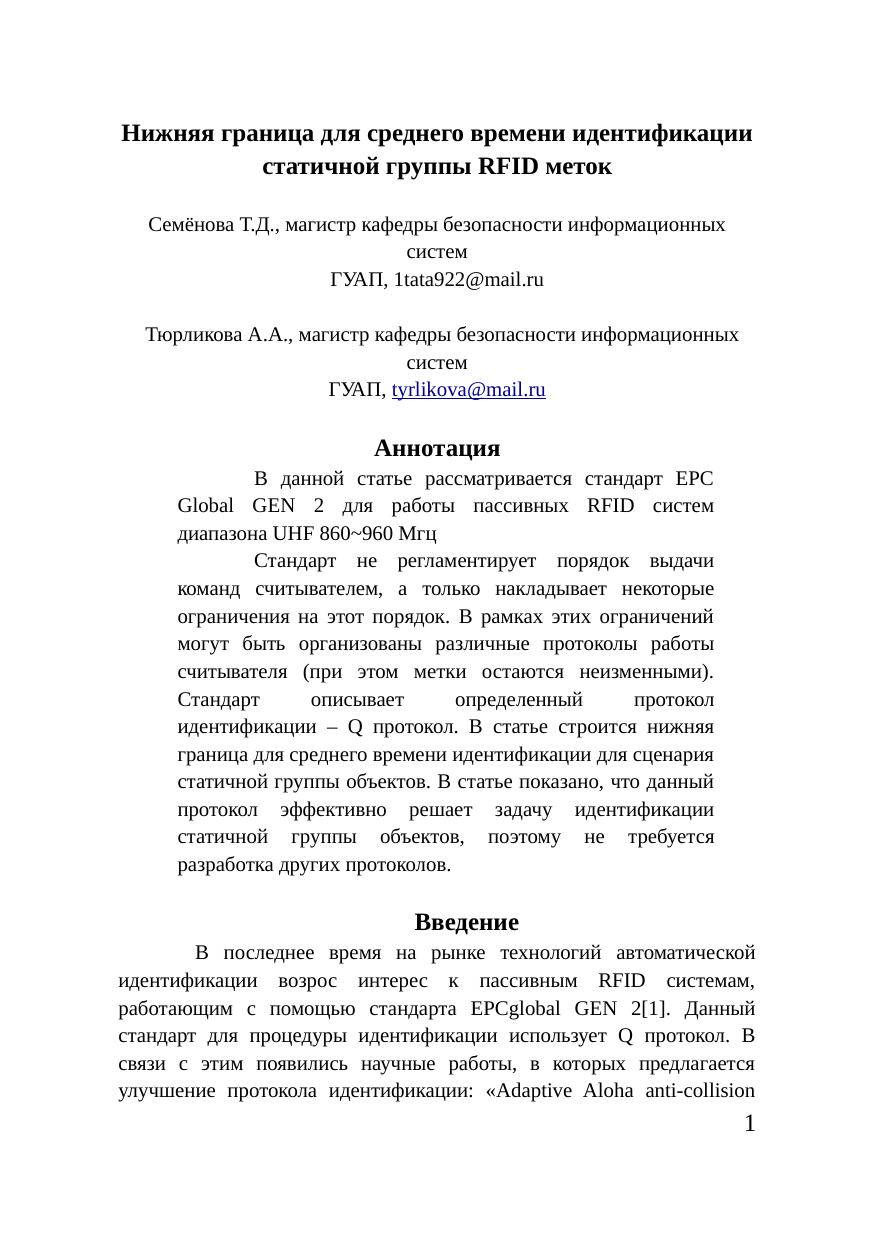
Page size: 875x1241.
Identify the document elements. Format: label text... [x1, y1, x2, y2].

text ГУАП, 1tata922@mail.ru [118, 267, 756, 291]
text Введение [118, 907, 756, 936]
text В данной статье рассматривается стандарт EPC Global GEN 2 для работы пассивных RFID систем диапазона UHF 860~960 Мгц [177, 466, 714, 545]
text Тюрликова А.А., магистр кафедры безопасности информационных систем [118, 322, 756, 374]
text Стандарт не регламентирует порядок выдачи команд считывателем, а только накладывает некоторые ограничения на этот порядок. В рамках этих ограничений могут быть организованы различные протоколы работы считывателя (при этом метки остаются неизменными). Стандарт описывает определенный протокол идентификации – Q протокол. В статье строится нижняя граница для среднего времени идентификации для сценария статичной группы объектов. В статье показано, что данный протокол эффективно решает задачу идентификации статичной группы объектов, поэтому не требуется разработка других протоколов. [177, 548, 714, 876]
text Семёнова Т.Д., магистр кафедры безопасности информационных систем [118, 212, 756, 263]
text Нижняя граница для среднего времени идентификации статичной группы RFID меток [118, 118, 756, 180]
text В последнее время на рынке технологий автоматической идентификации возрос интерес к пассивным RFID системам, работающим с помощью стандарта EPCglobal GEN 2[1]. Данный стандарт для процедуры идентификации использует Q протокол. В связи с этим появились научные работы, в которых предлагается улучшение протокола идентификации: «Adaptive Aloha anti-collision [118, 940, 756, 1102]
text Аннотация [118, 433, 756, 461]
text ГУАП, tyrlikova@mail.ru [118, 377, 756, 401]
